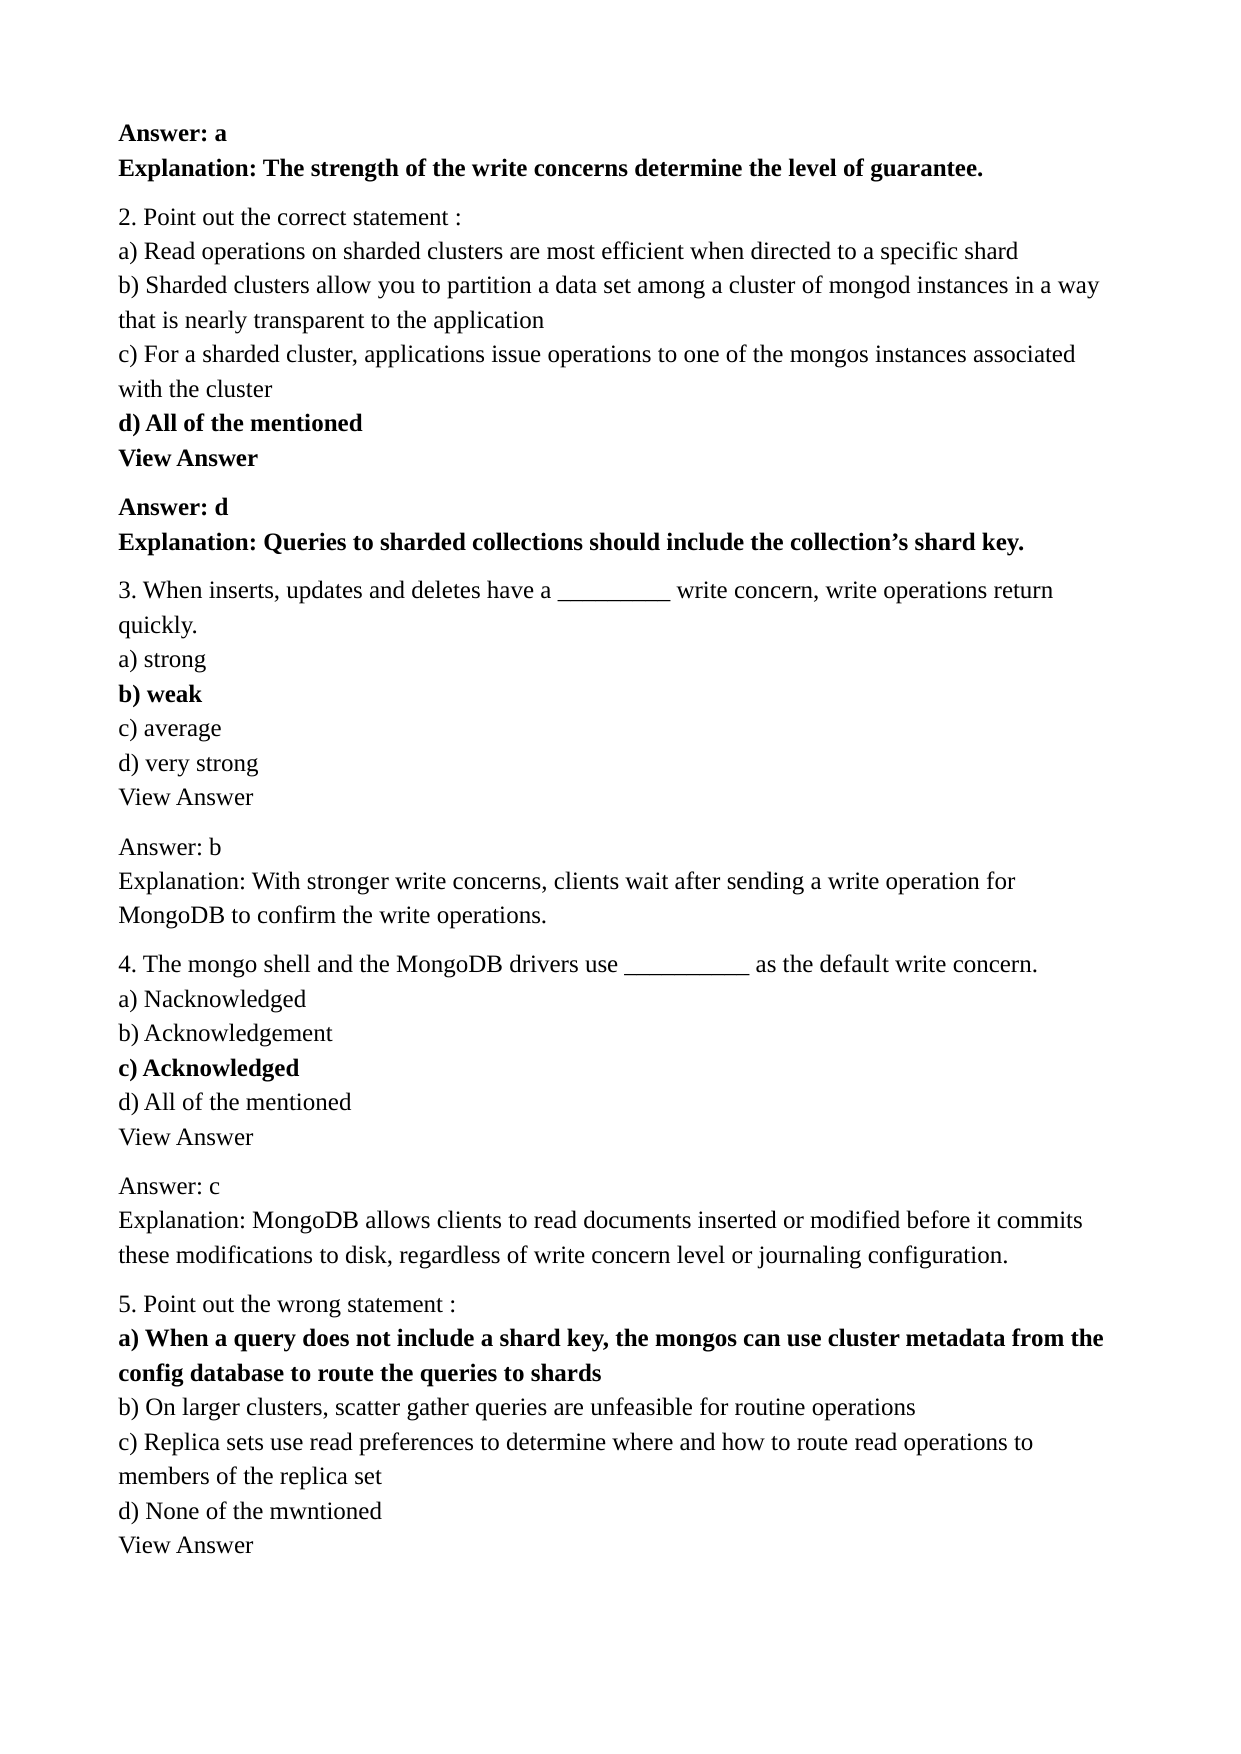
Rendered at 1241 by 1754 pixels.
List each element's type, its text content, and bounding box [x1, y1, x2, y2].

text 3. When inserts, updates and deletes have a _________ write concern, write operations return quickly. a) strong b) weak c) average d) very strong View Answer [118, 576, 1122, 811]
text Answer: a Explanation: The strength of the write concerns determine the level of guarantee. [118, 118, 1122, 181]
text 5. Point out the wrong statement : a) When a query does not include a shard key, the mongos can use cluster metadata from the config database to route the queries to shards b) On larger clusters, scatter gather queries are unfeasible for routine operations c) Replica sets use read preferences to determine where and how to route read operations to members of the replica set d) None of the mwntioned View Answer [118, 1289, 1122, 1559]
text Answer: d Explanation: Queries to sharded collections should include the collection’s shard key. [118, 492, 1122, 555]
text 2. Point out the correct statement : a) Read operations on sharded clusters are most efficient when directed to a specific shard b) Sharded clusters allow you to partition a data set among a cluster of mongod instances in a way that is nearly transparent to the application c) For a sharded cluster, applications issue operations to one of the mongos instances associated with the cluster d) All of the mentioned View Answer [118, 202, 1122, 472]
text Answer: b Explanation: With stronger write concerns, clients wait after sending a write operation for MongoDB to confirm the write operations. [118, 832, 1122, 929]
text Answer: c Explanation: MongoDB allows clients to read documents inserted or modified before it commits these modifications to disk, regardless of write concern level or journaling configuration. [118, 1171, 1122, 1269]
text 4. The mongo shell and the MongoDB drivers use __________ as the default write concern. a) Nacknowledged b) Acknowledgement c) Acknowledged d) All of the mentioned View Answer [118, 949, 1122, 1151]
